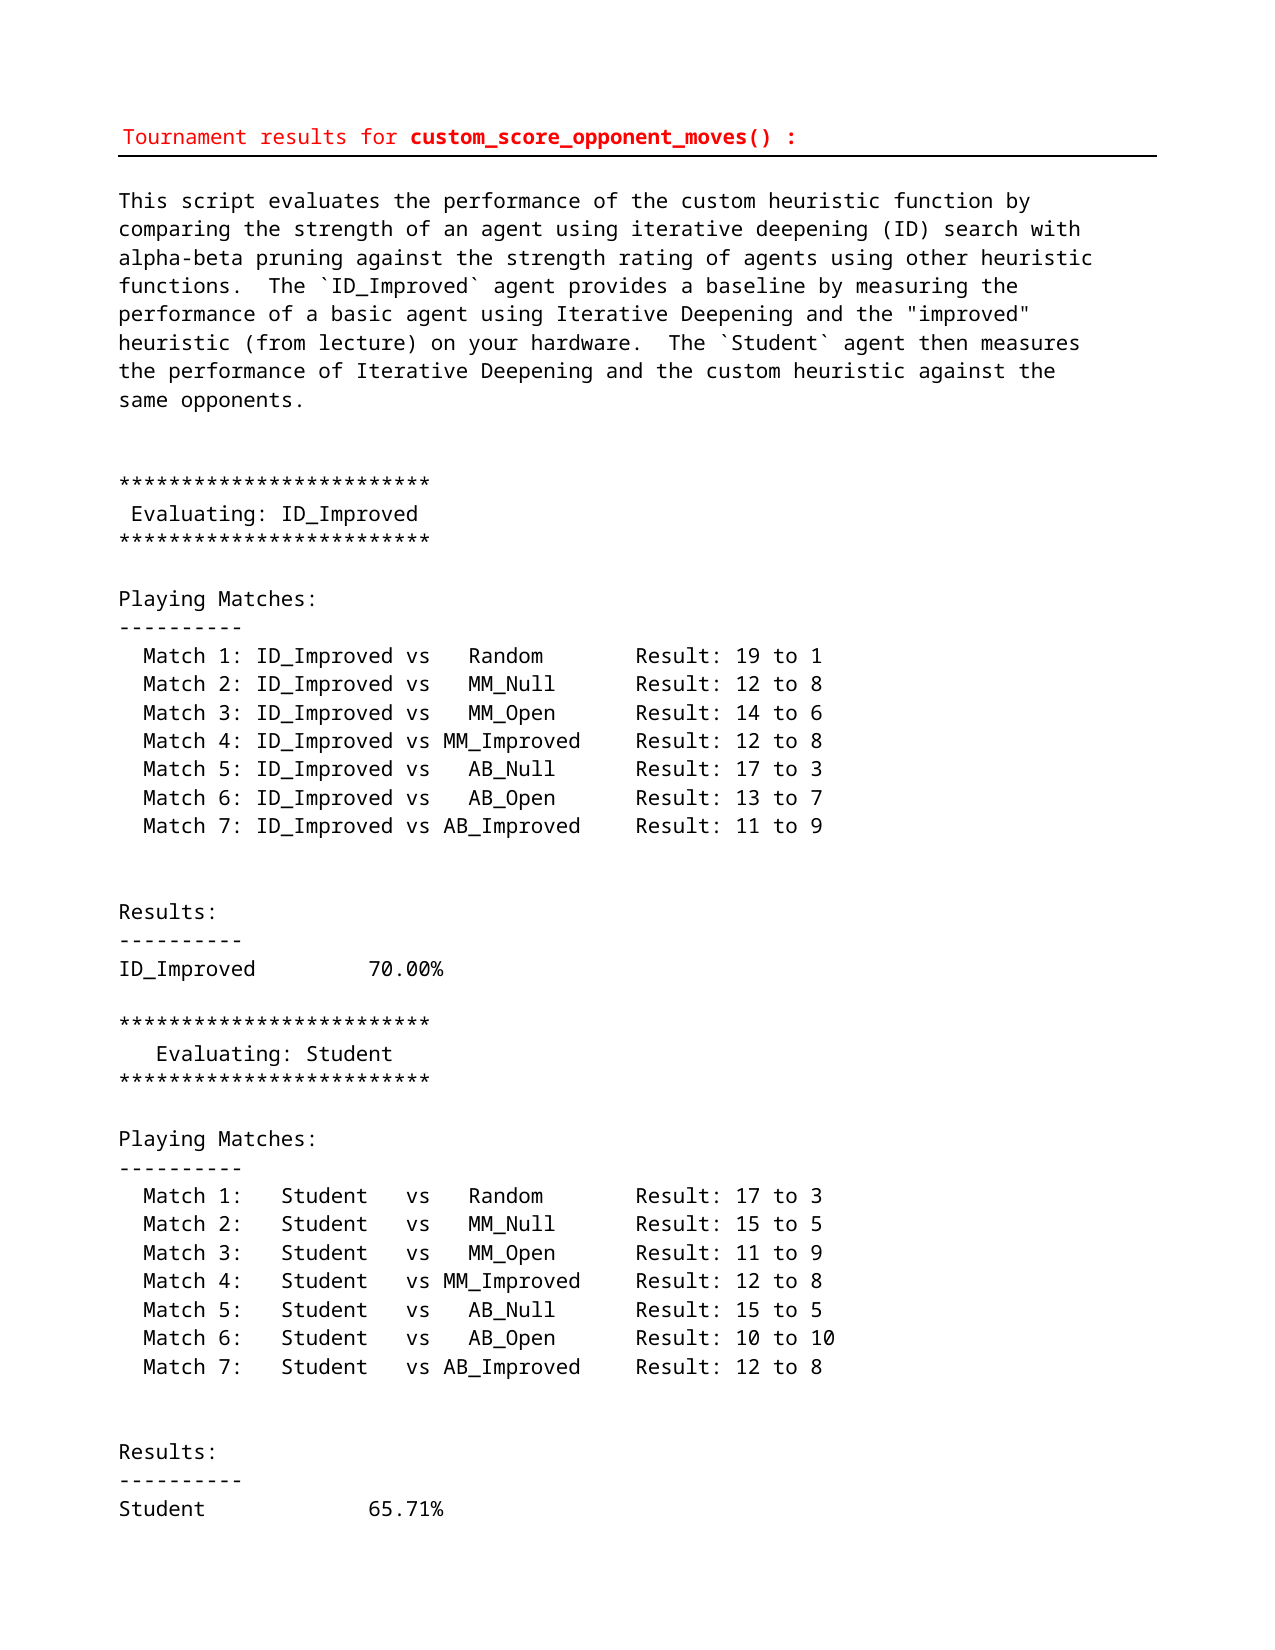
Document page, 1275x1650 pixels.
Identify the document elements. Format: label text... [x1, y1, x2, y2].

text Results: [118, 1437, 1157, 1466]
text Match 3: ID_Improved vs MM_Open Result: 14 to 6 [118, 698, 1157, 726]
text performance of a basic agent using Iterative Deepening and the "improved" [118, 299, 1157, 328]
text comparing the strength of an agent using iterative deepening (ID) search with [118, 214, 1157, 243]
text Match 3: Student vs MM_Open Result: 11 to 9 [118, 1238, 1157, 1266]
text Student 65.71% [118, 1494, 1157, 1522]
text ---------- [118, 1153, 1157, 1181]
text Match 6: Student vs AB_Open Result: 10 to 10 [118, 1323, 1157, 1352]
text ---------- [118, 925, 1157, 954]
text Results: [118, 897, 1157, 925]
text Evaluating: Student [118, 1039, 1157, 1067]
text Match 4: Student vs MM_Improved Result: 12 to 8 [118, 1266, 1157, 1295]
text This script evaluates the performance of the custom heuristic function by [118, 186, 1157, 214]
text ************************* [118, 527, 1157, 556]
text ************************* [118, 1067, 1157, 1096]
text functions. The `ID_Improved` agent provides a baseline by measuring the [118, 271, 1157, 299]
text Match 2: Student vs MM_Null Result: 15 to 5 [118, 1209, 1157, 1238]
text ************************* [118, 1011, 1157, 1039]
text Match 7: Student vs AB_Improved Result: 12 to 8 [118, 1352, 1157, 1380]
text Match 7: ID_Improved vs AB_Improved Result: 11 to 9 [118, 811, 1157, 840]
text Playing Matches: [118, 1124, 1157, 1153]
text Match 1: ID_Improved vs Random Result: 19 to 1 [118, 641, 1157, 669]
text the performance of Iterative Deepening and the custom heuristic against the [118, 356, 1157, 385]
text Evaluating: ID_Improved [118, 499, 1157, 527]
text Match 2: ID_Improved vs MM_Null Result: 12 to 8 [118, 669, 1157, 698]
text Tournament results for custom_score_opponent_moves() : [118, 118, 1157, 155]
text Match 5: Student vs AB_Null Result: 15 to 5 [118, 1295, 1157, 1323]
text Match 6: ID_Improved vs AB_Open Result: 13 to 7 [118, 783, 1157, 811]
text ************************* [118, 470, 1157, 499]
text Match 4: ID_Improved vs MM_Improved Result: 12 to 8 [118, 726, 1157, 754]
text ID_Improved 70.00% [118, 954, 1157, 982]
text ---------- [118, 1466, 1157, 1494]
text ---------- [118, 612, 1157, 641]
text Playing Matches: [118, 584, 1157, 612]
text Match 5: ID_Improved vs AB_Null Result: 17 to 3 [118, 754, 1157, 783]
text heuristic (from lecture) on your hardware. The `Student` agent then measures [118, 328, 1157, 356]
text alpha-beta pruning against the strength rating of agents using other heuristic [118, 243, 1157, 271]
text Match 1: Student vs Random Result: 17 to 3 [118, 1181, 1157, 1209]
text same opponents. [118, 385, 1157, 413]
